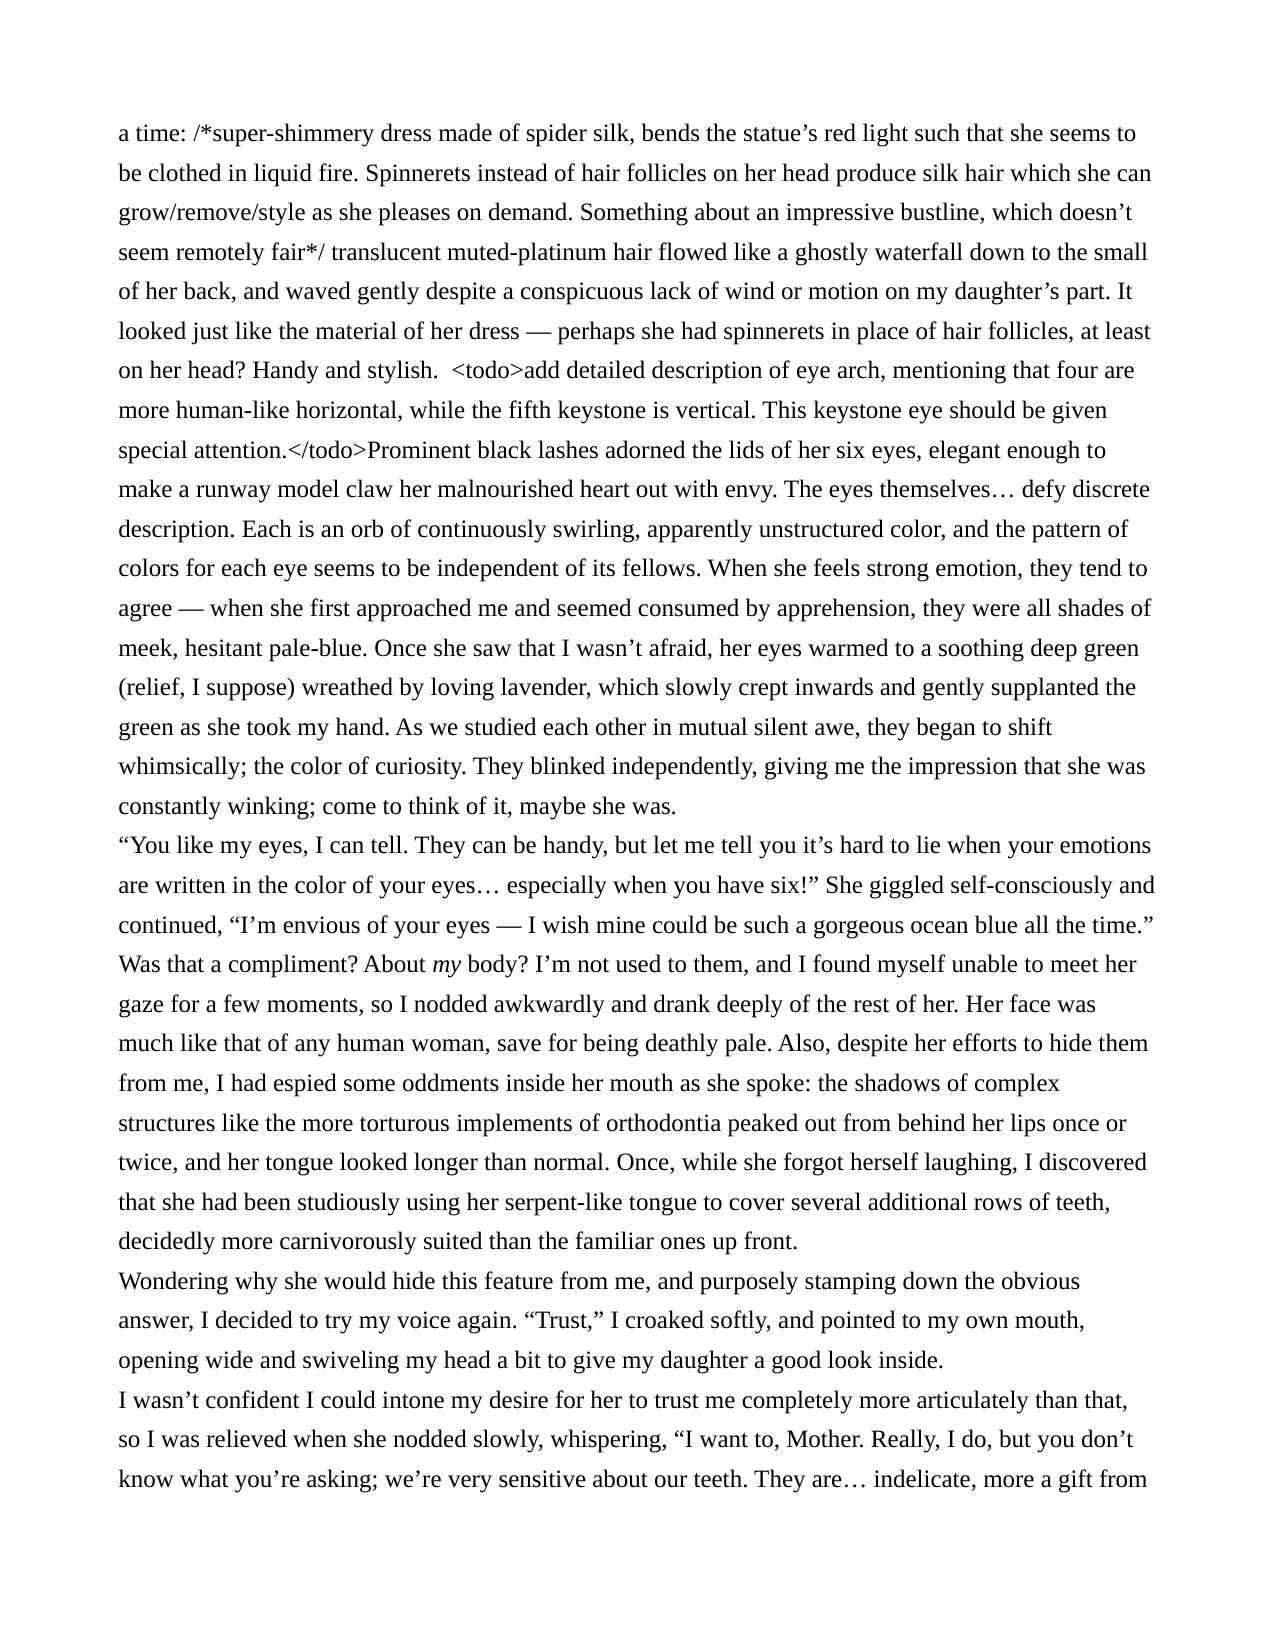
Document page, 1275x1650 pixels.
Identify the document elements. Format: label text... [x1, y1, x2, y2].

text I wasn’t confident I could intone my desire for her to trust me completely more articulately than that, so I was relieved when she nodded slowly, whispering, “I want to, Mother. Really, I do, but you don’t know what you’re asking; we’re very sensitive about our teeth. They are… indelicate, more a gift from [118, 1385, 1157, 1493]
text a time: /*super-shimmery dress made of spider silk, bends the statue’s red light such that she seems to be clothed in liquid fire. Spinnerets instead of hair follicles on her head produce silk hair which she can grow/remove/style as she pleases on demand. Something about an impressive bustline, which doesn’t seem remotely fair*/ translucent muted-platinum hair flowed like a ghostly waterfall down to the small of her back, and waved gently despite a conspicuous lack of wind or motion on my daughter’s part. It looked just like the material of her dress — perhaps she had spinnerets in place of hair follicles, at least on her head? Handy and stylish. <todo>add detailed description of eye arch, mentioning that four are more human-like horizontal, while the fifth keystone is vertical. This keystone eye should be given special attention.</todo>Prominent black lashes adorned the lids of her six eyes, elegant enough to make a runway model claw her malnourished heart out with envy. The eyes themselves… defy discrete description. Each is an orb of continuously swirling, apparently unstructured color, and the pattern of colors for each eye seems to be independent of its fellows. When she feels strong emotion, they tend to agree — when she first approached me and seemed consumed by apprehension, they were all shades of meek, hesitant pale-blue. Once she saw that I wasn’t afraid, her eyes warmed to a soothing deep green (relief, I suppose) wreathed by loving lavender, which slowly crept inwards and gently supplanted the green as she took my hand. As we studied each other in mutual silent awe, they began to shift whimsically; the color of curiosity. They blinked independently, giving me the impression that she was constantly winking; come to think of it, maybe she was. [118, 118, 1157, 820]
text Wondering why she would hide this feature from me, and purposely stamping down the obvious answer, I decided to try my voice again. “Trust,” I croaked softly, and pointed to my own mouth, opening wide and swiveling my head a bit to give my daughter a good look inside. [118, 1266, 1157, 1374]
text Was that a compliment? About my body? I’m not used to them, and I found myself unable to meet her gaze for a few moments, so I nodded awkwardly and drank deeply of the rest of her. Her face was much like that of any human woman, save for being deathly pale. Also, despite her efforts to hide them from me, I had espied some oddments inside her mouth as she spoke: the shadows of complex structures like the more torturous implements of orthodontia peaked out from behind her lips once or twice, and her tongue looked longer than normal. Once, while she forgot herself laughing, I discovered that she had been studiously using her serpent-like tongue to cover several additional rows of teeth, decidedly more carnivorously suited than the familiar ones up front. [118, 949, 1157, 1255]
text “You like my eyes, I can tell. They can be handy, but let me tell you it’s hard to lie when your emotions are written in the color of your eyes… especially when you have six!” She giggled self-consciously and continued, “I’m envious of your eyes — I wish mine could be such a gorgeous ocean blue all the time.” [118, 831, 1157, 938]
